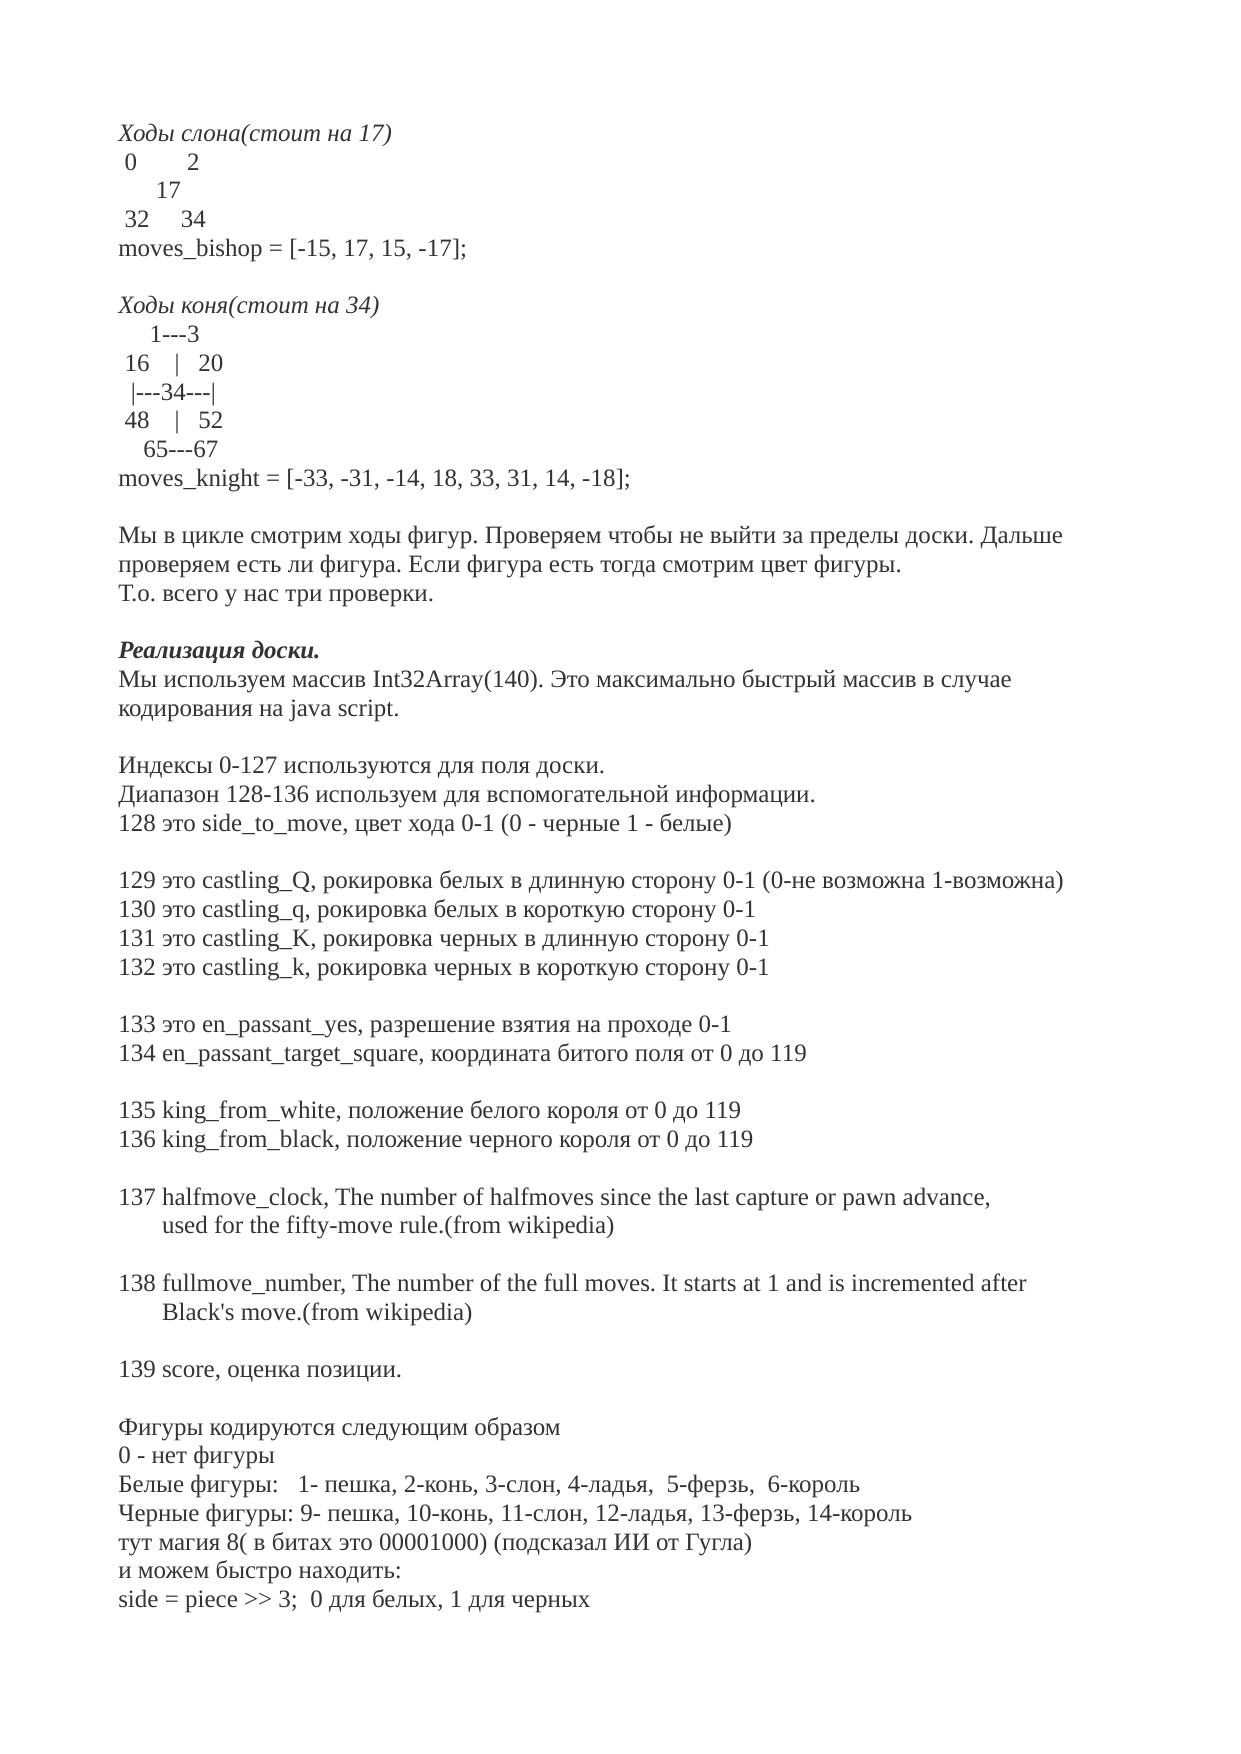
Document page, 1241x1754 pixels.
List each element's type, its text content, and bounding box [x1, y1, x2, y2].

text 137 halfmove_clock, The number of halfmoves since the last capture or pawn advance, [118, 1182, 1122, 1211]
text Фигуры кодируются следующим образом [118, 1412, 1122, 1441]
text Диапазон 128-136 используем для вспомогательной информации. [118, 779, 1122, 808]
text moves_knight = [-33, -31, -14, 18, 33, 31, 14, -18]; [118, 463, 1122, 492]
text 0 2 [118, 147, 1122, 176]
text moves_bishop = [-15, 17, 15, -17]; [118, 233, 1122, 262]
text Т.о. всего у нас три проверки. [118, 578, 1122, 607]
text 32 34 [118, 204, 1122, 233]
text 133 это en_passant_yes, разрешение взятия на проходе 0-1 [118, 1009, 1122, 1038]
text used for the fifty-move rule.(from wikipedia) [118, 1211, 1122, 1239]
text Реализация доски. [118, 636, 1122, 664]
text side = piece >> 3; 0 для белых, 1 для черных [118, 1584, 1122, 1613]
text и можем быстро находить: [118, 1556, 1122, 1584]
text 0 - нет фигуры [118, 1441, 1122, 1469]
text Ходы коня(стоит на 34) [118, 291, 1122, 319]
text Индексы 0-127 используются для поля доски. [118, 751, 1122, 779]
text Белые фигуры: 1- пешка, 2-конь, 3-слон, 4-ладья, 5-ферзь, 6-король [118, 1469, 1122, 1498]
text 132 это castling_k, рокировка черных в короткую сторону 0-1 [118, 952, 1122, 981]
text 129 это castling_Q, рокировка белых в длинную сторону 0-1 (0-не возможна 1-возможна) [118, 866, 1122, 894]
text |---34---| [118, 377, 1122, 406]
text тут магия 8( в битах это 00001000) (подсказал ИИ от Гугла) [118, 1527, 1122, 1556]
text 17 [118, 176, 1122, 204]
text 48 | 52 [118, 406, 1122, 434]
text 128 это side_to_move, цвет хода 0-1 (0 - черные 1 - белые) [118, 808, 1122, 837]
text Ходы слона(стоит на 17) [118, 118, 1122, 147]
text 16 | 20 [118, 348, 1122, 377]
text 1---3 [118, 319, 1122, 348]
text Мы используем массив Int32Array(140). Это максимально быстрый массив в случае кодирования на java script. [118, 664, 1122, 722]
text 136 king_from_black, положение черного короля от 0 до 119 [118, 1124, 1122, 1153]
text 135 king_from_white, положение белого короля от 0 до 119 [118, 1096, 1122, 1124]
text 139 score, оценка позиции. [118, 1354, 1122, 1383]
text Черные фигуры: 9- пешка, 10-конь, 11-слон, 12-ладья, 13-ферзь, 14-король [118, 1498, 1122, 1527]
text 134 en_passant_target_square, координата битого поля от 0 до 119 [118, 1038, 1122, 1067]
text Мы в цикле смотрим ходы фигур. Проверяем чтобы не выйти за пределы доски. Дальше проверяем есть ли фигура. Если фигура есть тогда смотрим цвет фигуры. [118, 521, 1122, 578]
text Black's move.(from wikipedia) [118, 1297, 1122, 1326]
text 130 это castling_q, рокировка белых в короткую сторону 0-1 [118, 894, 1122, 923]
text 65---67 [118, 434, 1122, 463]
text 131 это castling_K, рокировка черных в длинную сторону 0-1 [118, 923, 1122, 952]
text 138 fullmove_number, The number of the full moves. It starts at 1 and is incremented after [118, 1268, 1122, 1297]
